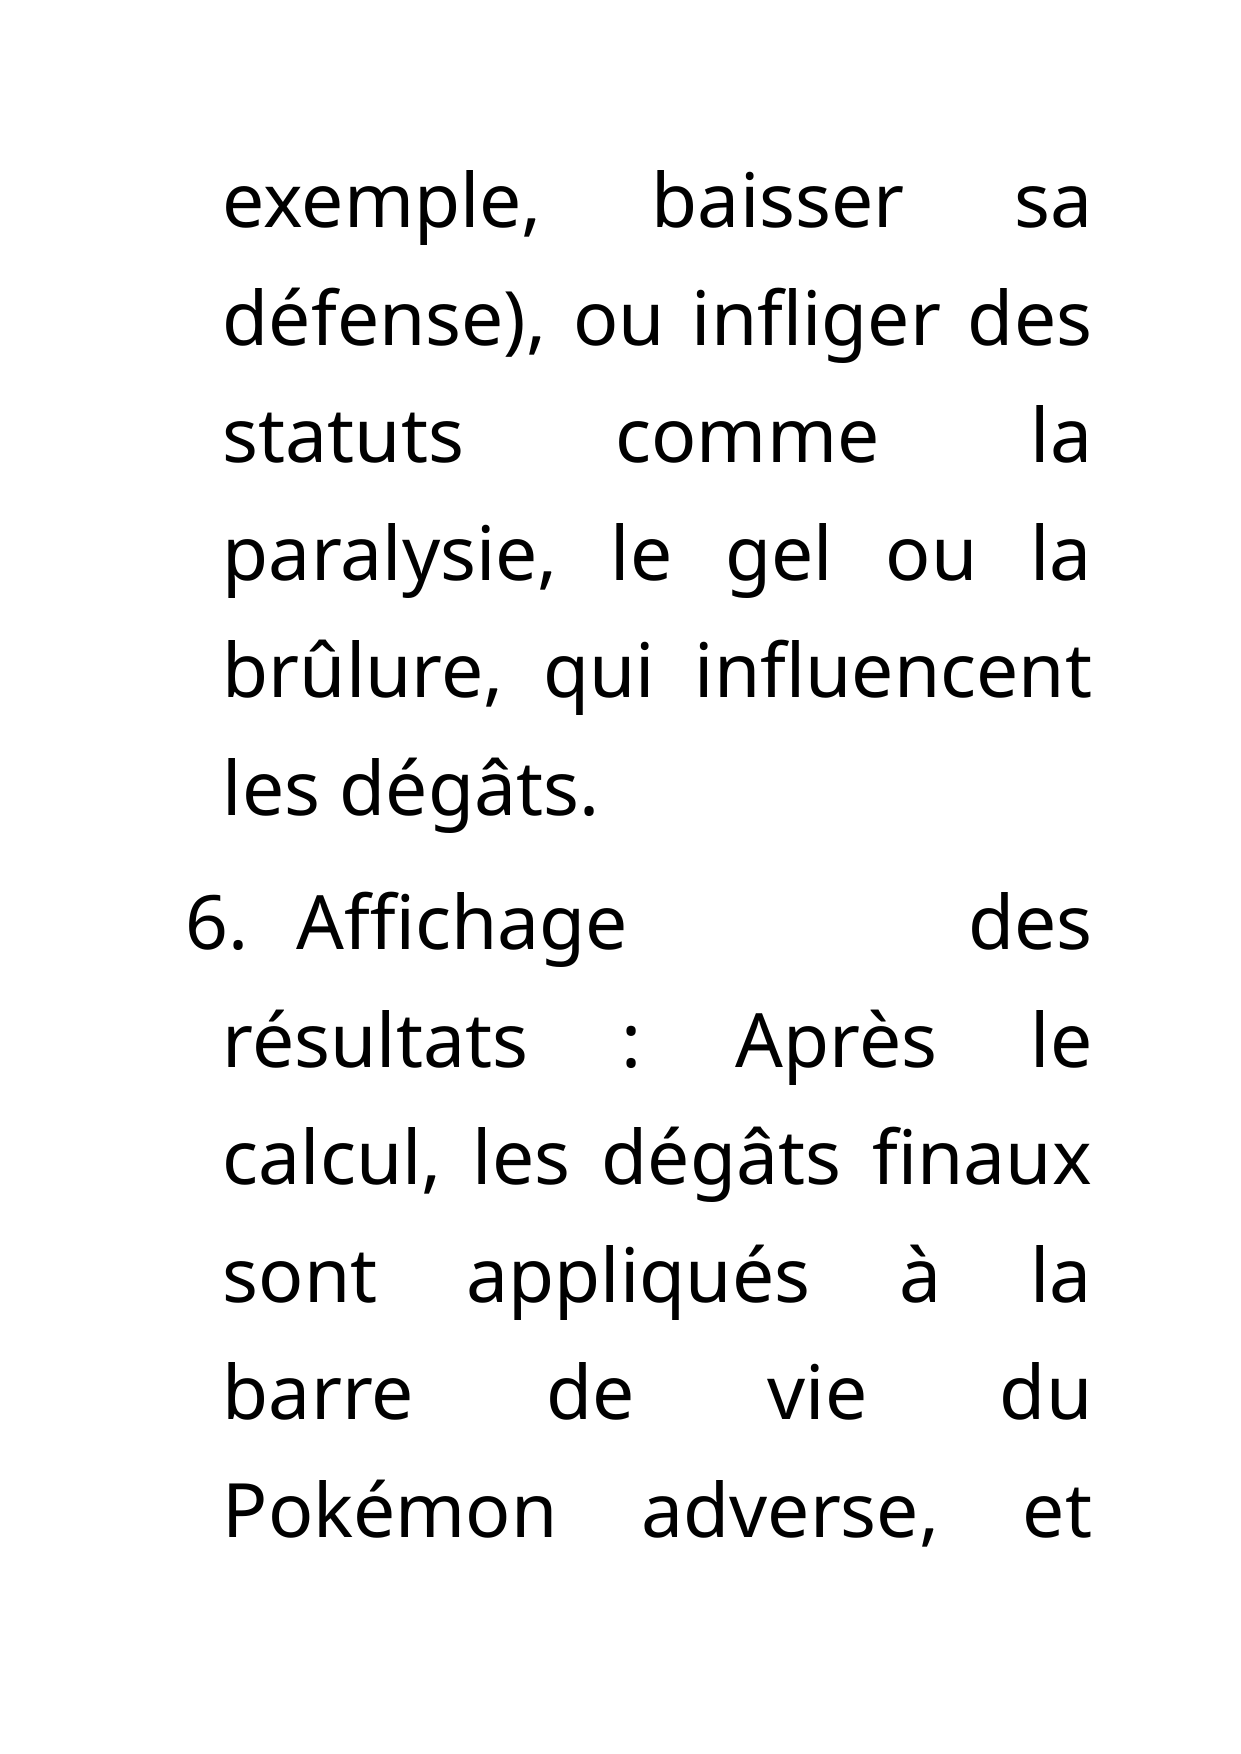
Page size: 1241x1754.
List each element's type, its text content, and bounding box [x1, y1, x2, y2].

list Affichage des résultats : Après le calcul, les dégâts finaux sont appliqués à la barre de vie du Pokémon adverse, et [185, 869, 1093, 1559]
list exemple, baisser sa défense), ou infliger des statuts comme la paralysie, le gel ou la brûlure, qui influencent les dégâts. [185, 148, 1093, 837]
